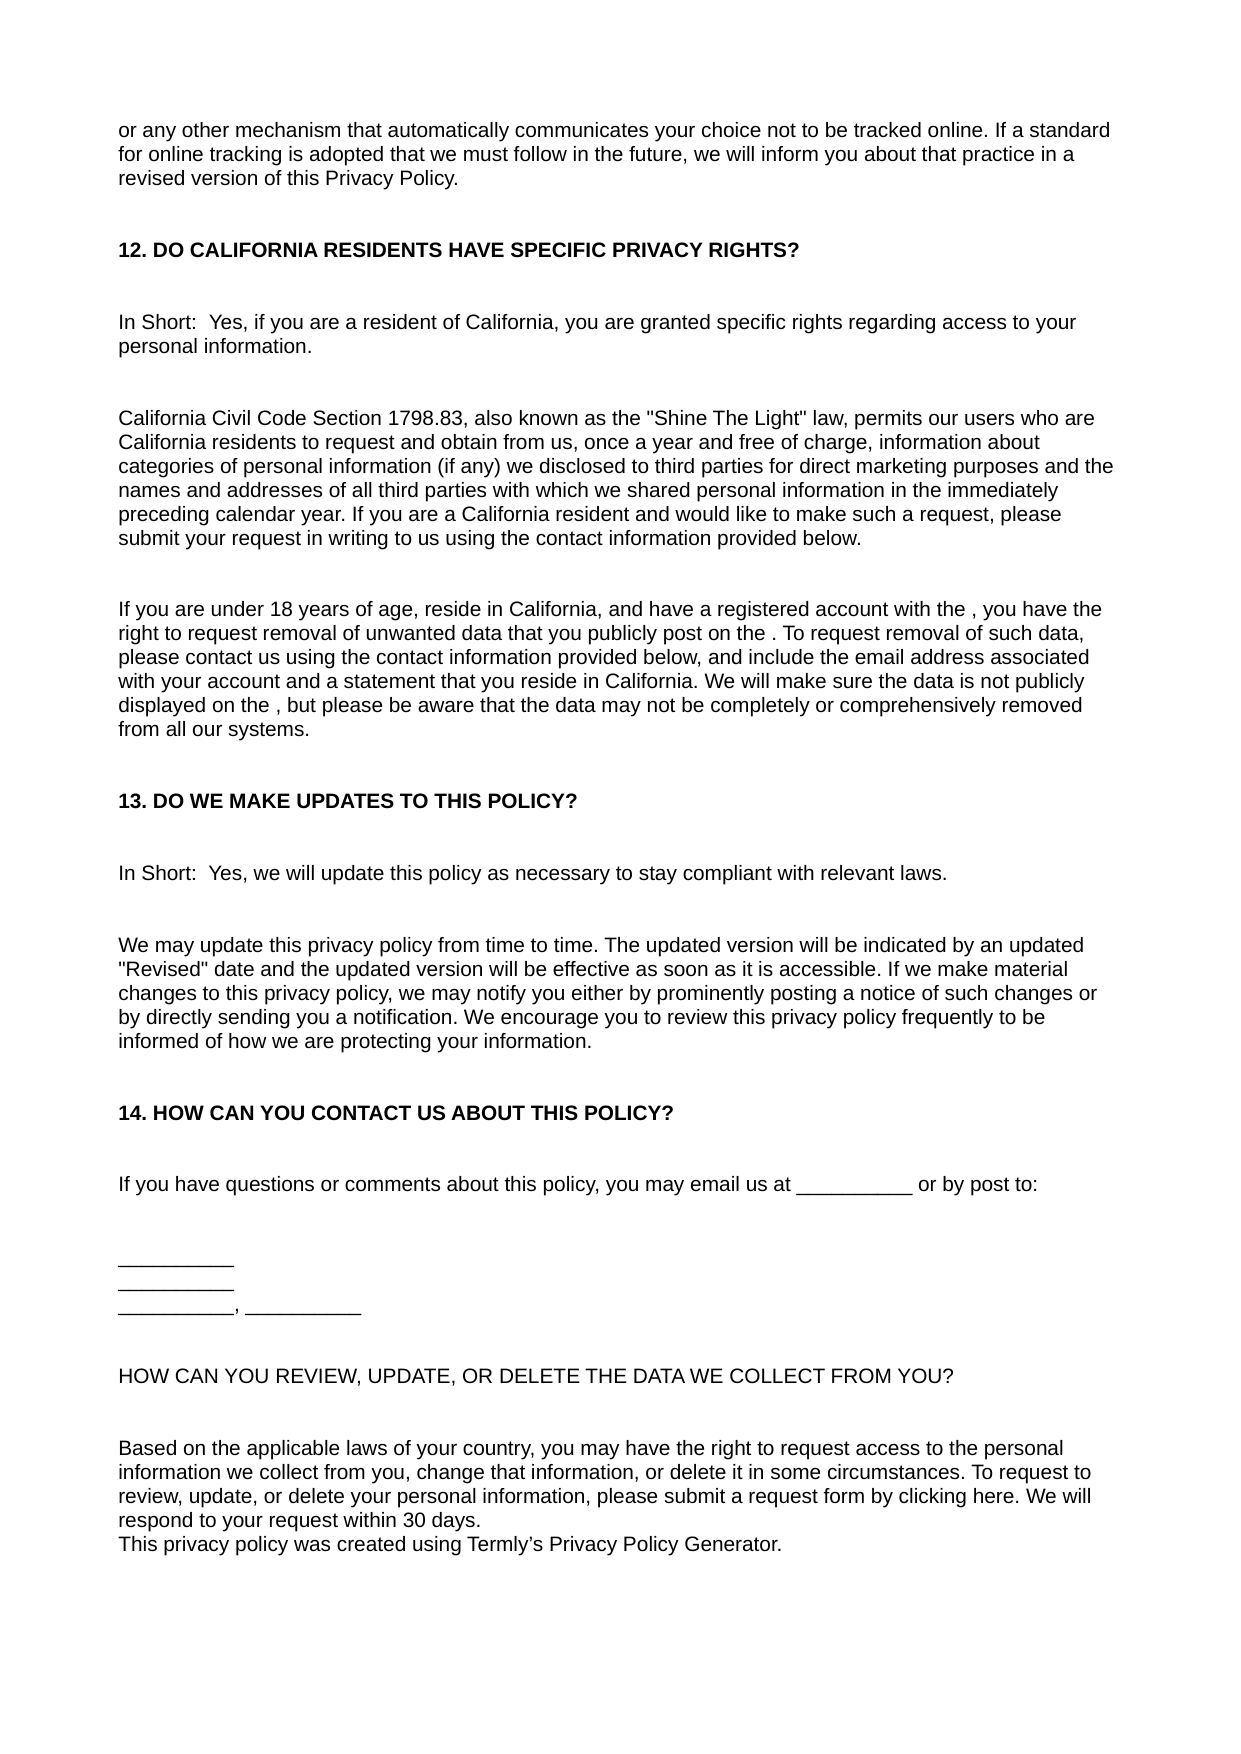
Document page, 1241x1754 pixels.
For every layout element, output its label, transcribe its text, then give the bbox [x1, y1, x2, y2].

text If you have questions or comments about this policy, you may email us at __________ or by post to: [118, 1172, 1122, 1196]
text This privacy policy was created using Termly’s Privacy Policy Generator. [118, 1532, 1122, 1556]
text 13. DO WE MAKE UPDATES TO THIS POLICY? [118, 789, 1122, 813]
text Based on the applicable laws of your country, you may have the right to request access to the personal information we collect from you, change that information, or delete it in some circumstances. To request to review, update, or delete your personal information, please submit a request form by clicking here. We will respond to your request within 30 days. [118, 1436, 1122, 1532]
text We may update this privacy policy from time to time. The updated version will be indicated by an updated "Revised" date and the updated version will be effective as soon as it is accessible. If we make material changes to this privacy policy, we may notify you either by prominently posting a notice of such changes or by directly sending you a notification. We encourage you to review this privacy policy frequently to be informed of how we are protecting your information. [118, 933, 1122, 1052]
text 12. DO CALIFORNIA RESIDENTS HAVE SPECIFIC PRIVACY RIGHTS? [118, 238, 1122, 262]
text __________, __________ [118, 1292, 1122, 1316]
text In Short: Yes, we will update this policy as necessary to stay compliant with relevant laws. [118, 861, 1122, 885]
text __________ [118, 1244, 1122, 1268]
text California Civil Code Section 1798.83, also known as the "Shine The Light" law, permits our users who are California residents to request and obtain from us, once a year and free of charge, information about categories of personal information (if any) we disclosed to third parties for direct marketing purposes and the names and addresses of all third parties with which we shared personal information in the immediately preceding calendar year. If you are a California resident and would like to make such a request, please submit your request in writing to us using the contact information provided below. [118, 406, 1122, 549]
text If you are under 18 years of age, reside in California, and have a registered account with the , you have the right to request removal of unwanted data that you publicly post on the . To request removal of such data, please contact us using the contact information provided below, and include the email address associated with your account and a statement that you reside in California. We will make sure the data is not publicly displayed on the , but please be aware that the data may not be completely or comprehensively removed from all our systems. [118, 597, 1122, 741]
text HOW CAN YOU REVIEW, UPDATE, OR DELETE THE DATA WE COLLECT FROM YOU? [118, 1364, 1122, 1388]
text 14. HOW CAN YOU CONTACT US ABOUT THIS POLICY? [118, 1100, 1122, 1124]
text __________ [118, 1268, 1122, 1292]
text or any other mechanism that automatically communicates your choice not to be tracked online. If a standard for online tracking is adopted that we must follow in the future, we will inform you about that practice in a revised version of this Privacy Policy. [118, 118, 1122, 190]
text In Short: Yes, if you are a resident of California, you are granted specific rights regarding access to your personal information. [118, 310, 1122, 358]
